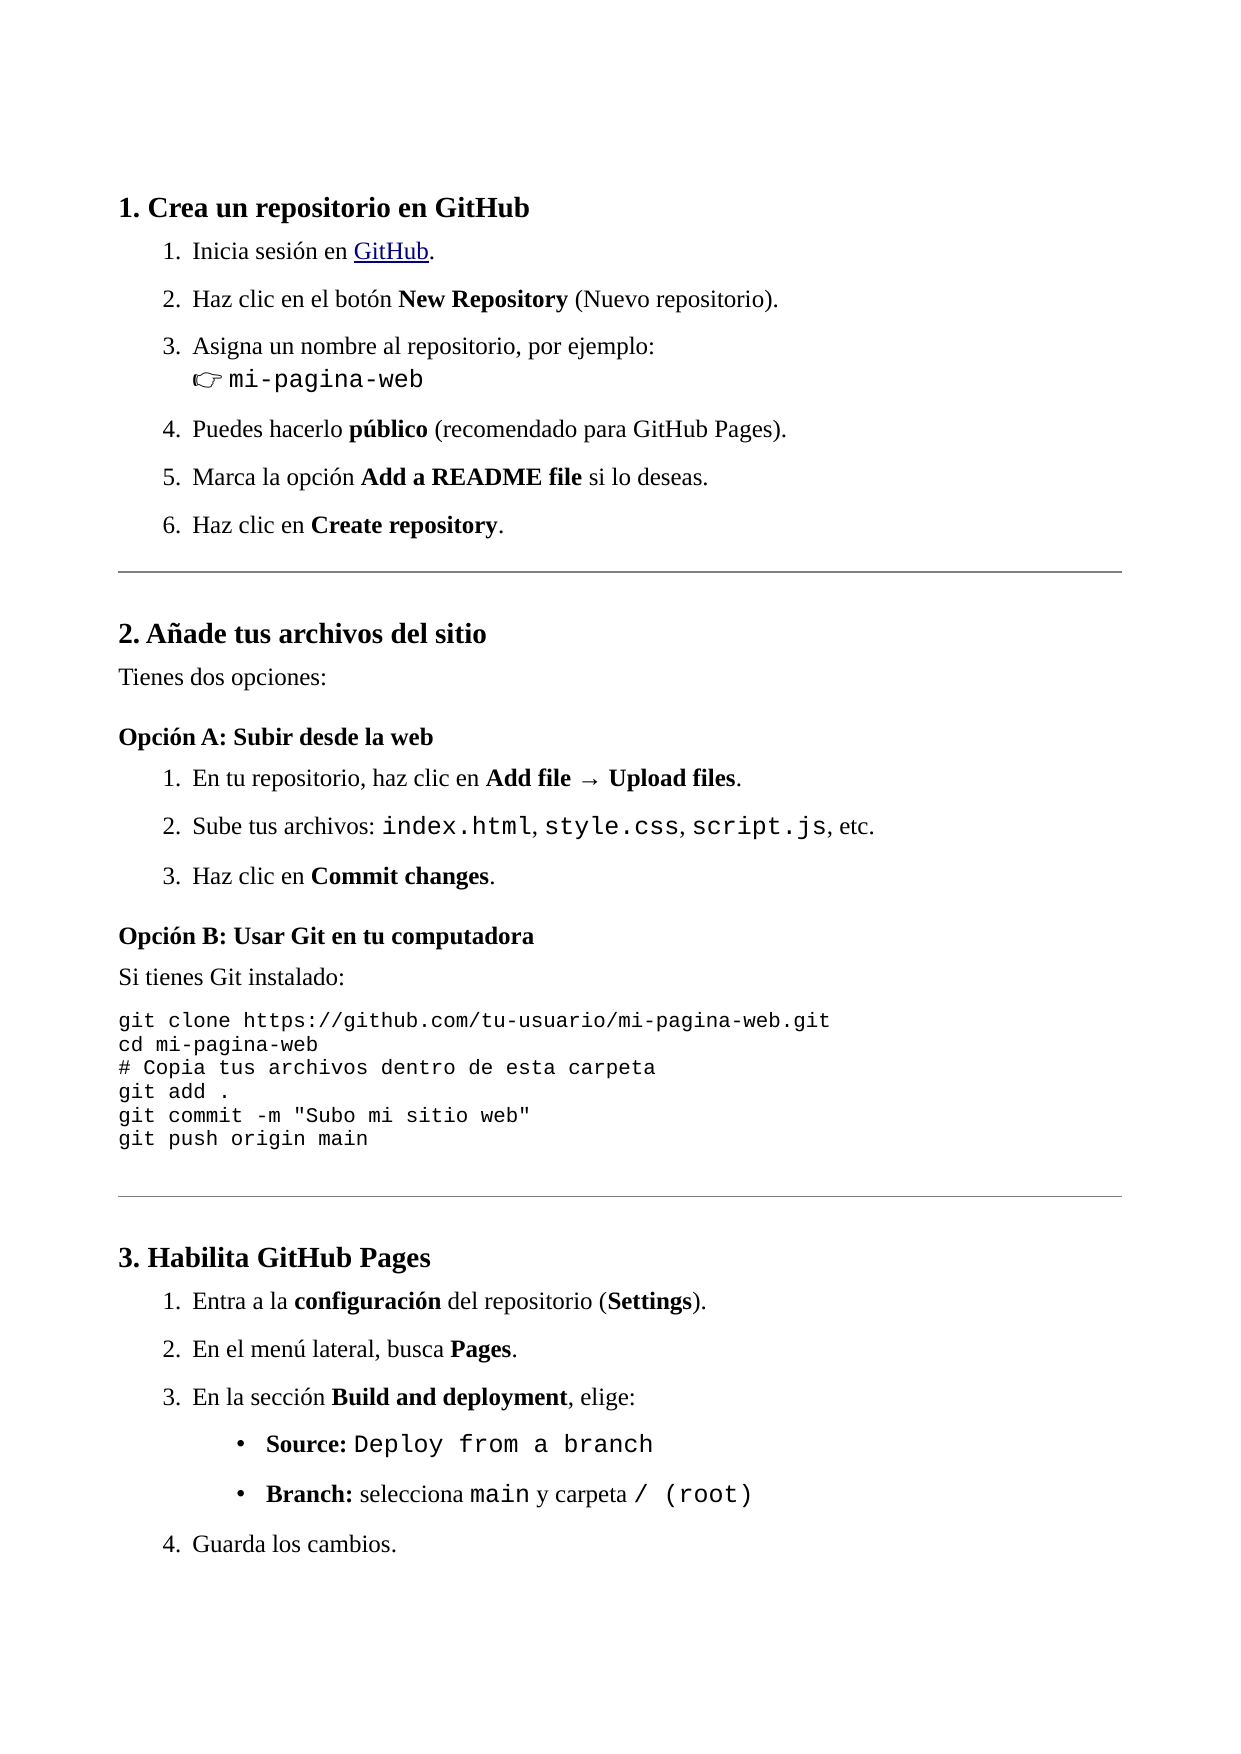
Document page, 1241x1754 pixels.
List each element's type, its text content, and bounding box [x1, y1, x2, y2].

subtitle 1. Crea un repositorio en GitHub [118, 190, 1122, 224]
text Si tienes Git instalado: [118, 962, 1122, 991]
list Inicia sesión en GitHub. [162, 236, 1122, 265]
list Asigna un nombre al repositorio, por ejemplo: 👉 mi-pagina-web [162, 331, 1122, 395]
list Haz clic en Commit changes. [162, 861, 1122, 890]
subtitle Opción A: Subir desde la web [118, 722, 1122, 751]
text git push origin main [118, 1128, 1122, 1152]
subtitle 2. Añade tus archivos del sitio [118, 616, 1122, 650]
text # Copia tus archivos dentro de esta carpeta [118, 1057, 1122, 1081]
list Entra a la configuración del repositorio (Settings). [162, 1286, 1122, 1315]
list Source: Deploy from a branch [236, 1429, 1122, 1460]
list Haz clic en el botón New Repository (Nuevo repositorio). [162, 284, 1122, 313]
list Guarda los cambios. [162, 1529, 1122, 1558]
list Sube tus archivos: index.html, style.css, script.js, etc. [162, 811, 1122, 842]
text git clone https://github.com/tu-usuario/mi-pagina-web.git [118, 1010, 1122, 1034]
subtitle 3. Habilita GitHub Pages [118, 1240, 1122, 1274]
list Puedes hacerlo público (recomendado para GitHub Pages). [162, 414, 1122, 443]
text cd mi-pagina-web [118, 1034, 1122, 1057]
text git commit -m "Subo mi sitio web" [118, 1105, 1122, 1128]
text git add . [118, 1081, 1122, 1105]
text Tienes dos opciones: [118, 662, 1122, 691]
list En el menú lateral, busca Pages. [162, 1334, 1122, 1363]
list Branch: selecciona main y carpeta / (root) [236, 1479, 1122, 1510]
list Marca la opción Add a README file si lo deseas. [162, 462, 1122, 491]
list En la sección Build and deployment, elige: [162, 1382, 1122, 1410]
list Haz clic en Create repository. [162, 510, 1122, 538]
list En tu repositorio, haz clic en Add file → Upload files. [162, 763, 1122, 792]
subtitle Opción B: Usar Git en tu computadora [118, 921, 1122, 950]
